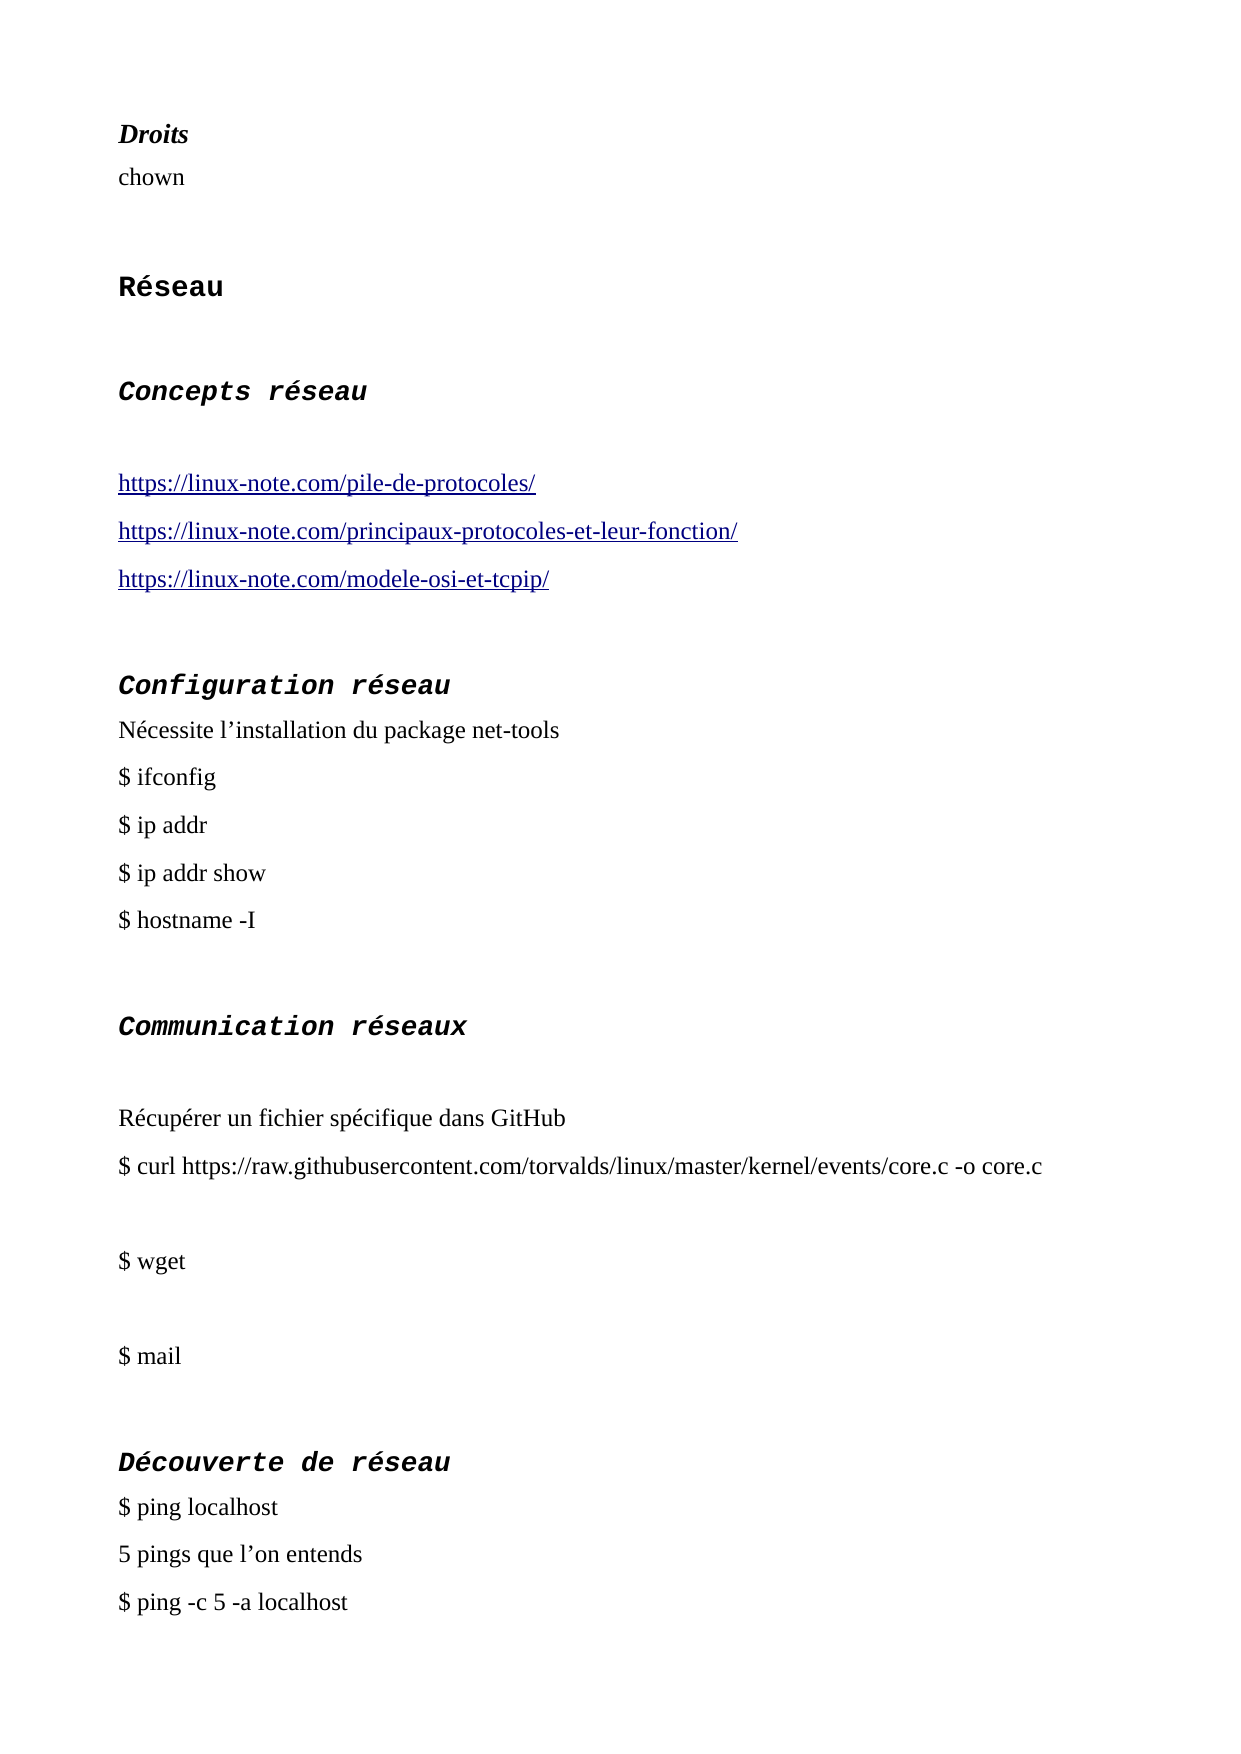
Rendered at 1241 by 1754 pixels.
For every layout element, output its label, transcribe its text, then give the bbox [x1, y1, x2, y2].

text Récupérer un fichier spécifique dans GitHub [118, 1103, 1122, 1132]
text $ ip addr [118, 810, 1122, 839]
text Nécessite l’installation du package net-tools [118, 715, 1122, 743]
text https://linux-note.com/pile-de-protocoles/ [118, 468, 1122, 497]
text $ curl https://raw.githubusercontent.com/torvalds/linux/master/kernel/events/core.c -o core.c [118, 1151, 1122, 1180]
text 5 pings que l’on entends [118, 1539, 1122, 1568]
subtitle Concepts réseau [118, 377, 1122, 409]
text $ ping localhost [118, 1492, 1122, 1521]
text $ mail [118, 1341, 1122, 1369]
subtitle Réseau [118, 272, 1122, 305]
text https://linux-note.com/principaux-protocoles-et-leur-fonction/ [118, 516, 1122, 545]
subtitle Communication réseaux [118, 1012, 1122, 1044]
text https://linux-note.com/modele-osi-et-tcpip/ [118, 564, 1122, 592]
text $ ping -c 5 -a localhost [118, 1587, 1122, 1616]
subtitle Découverte de réseau [118, 1448, 1122, 1479]
text $ ifconfig [118, 762, 1122, 791]
text $ wget [118, 1246, 1122, 1275]
subtitle Configuration réseau [118, 671, 1122, 702]
text $ hostname -I [118, 905, 1122, 934]
text $ ip addr show [118, 858, 1122, 886]
subtitle Droits [118, 118, 1122, 150]
text chown [118, 162, 1122, 191]
